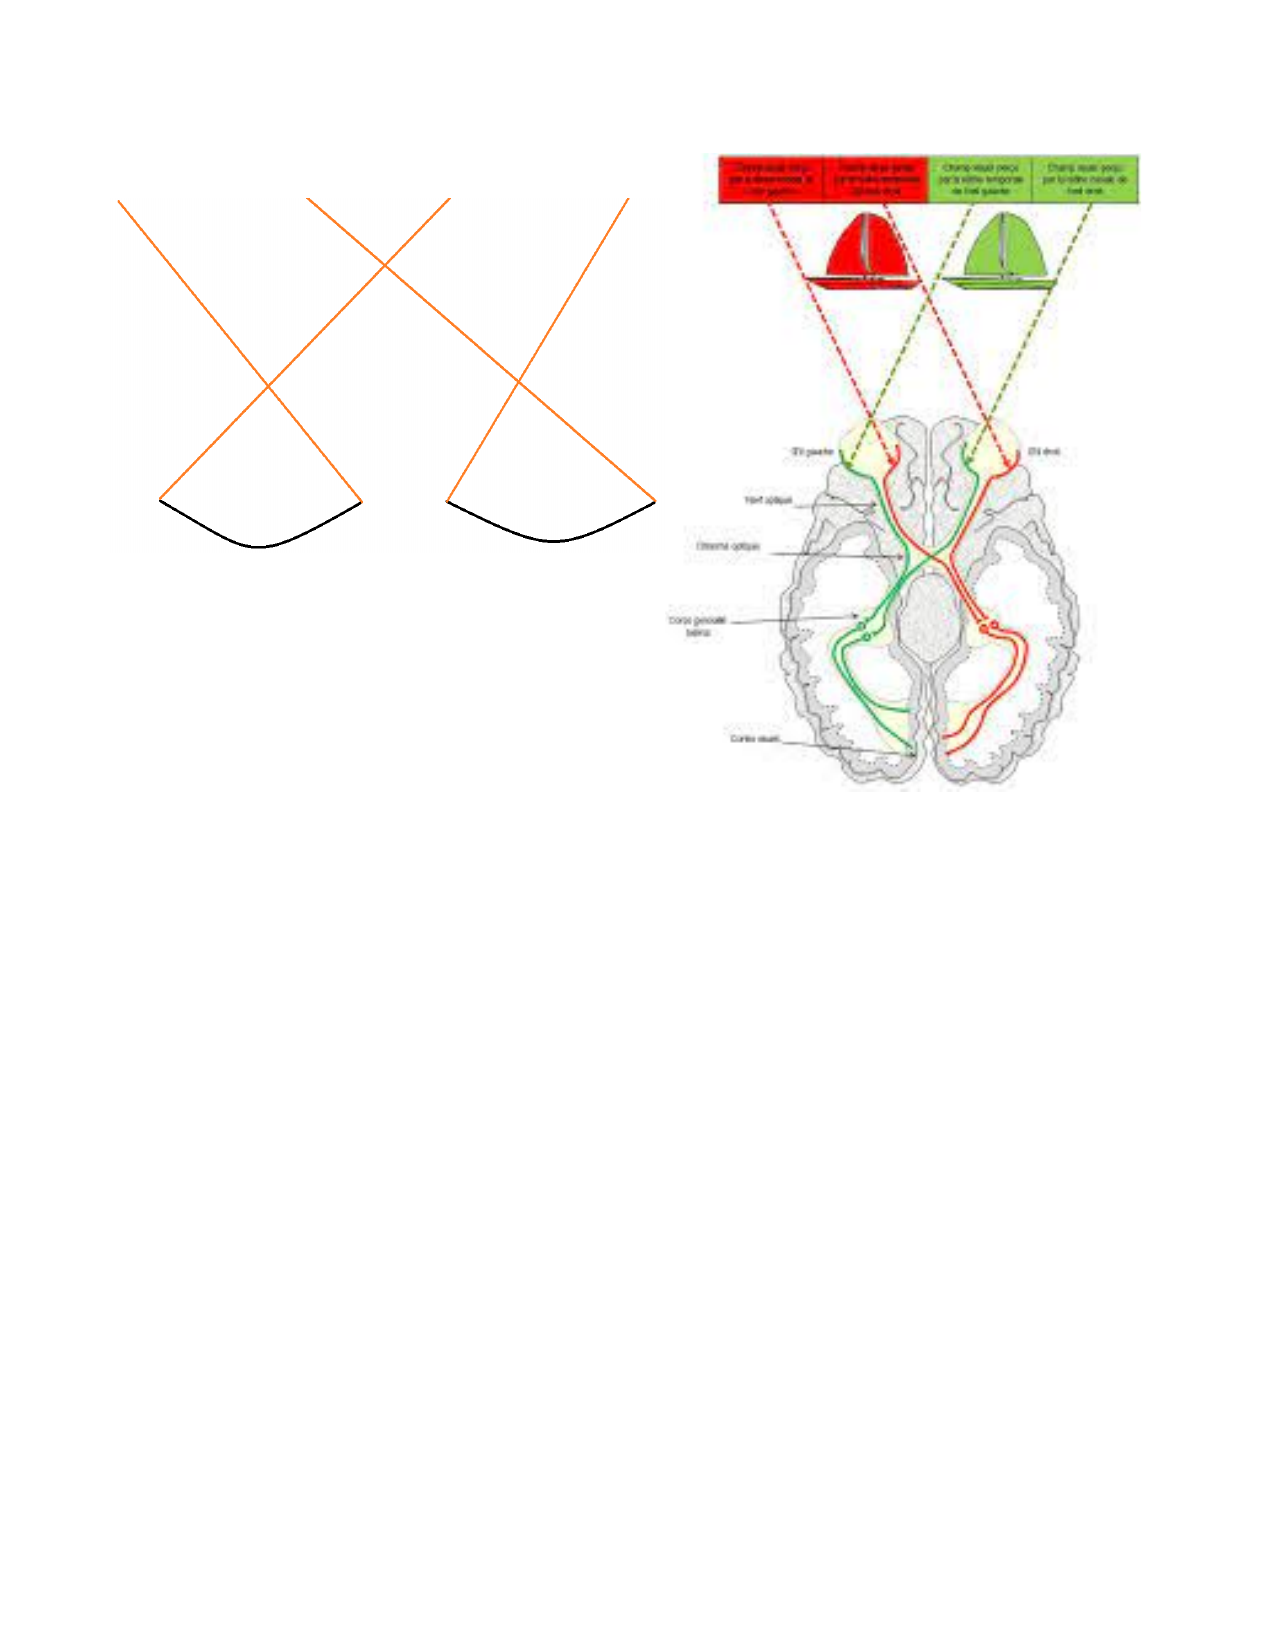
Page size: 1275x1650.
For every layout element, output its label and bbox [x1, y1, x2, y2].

picture [109, 153, 1142, 792]
